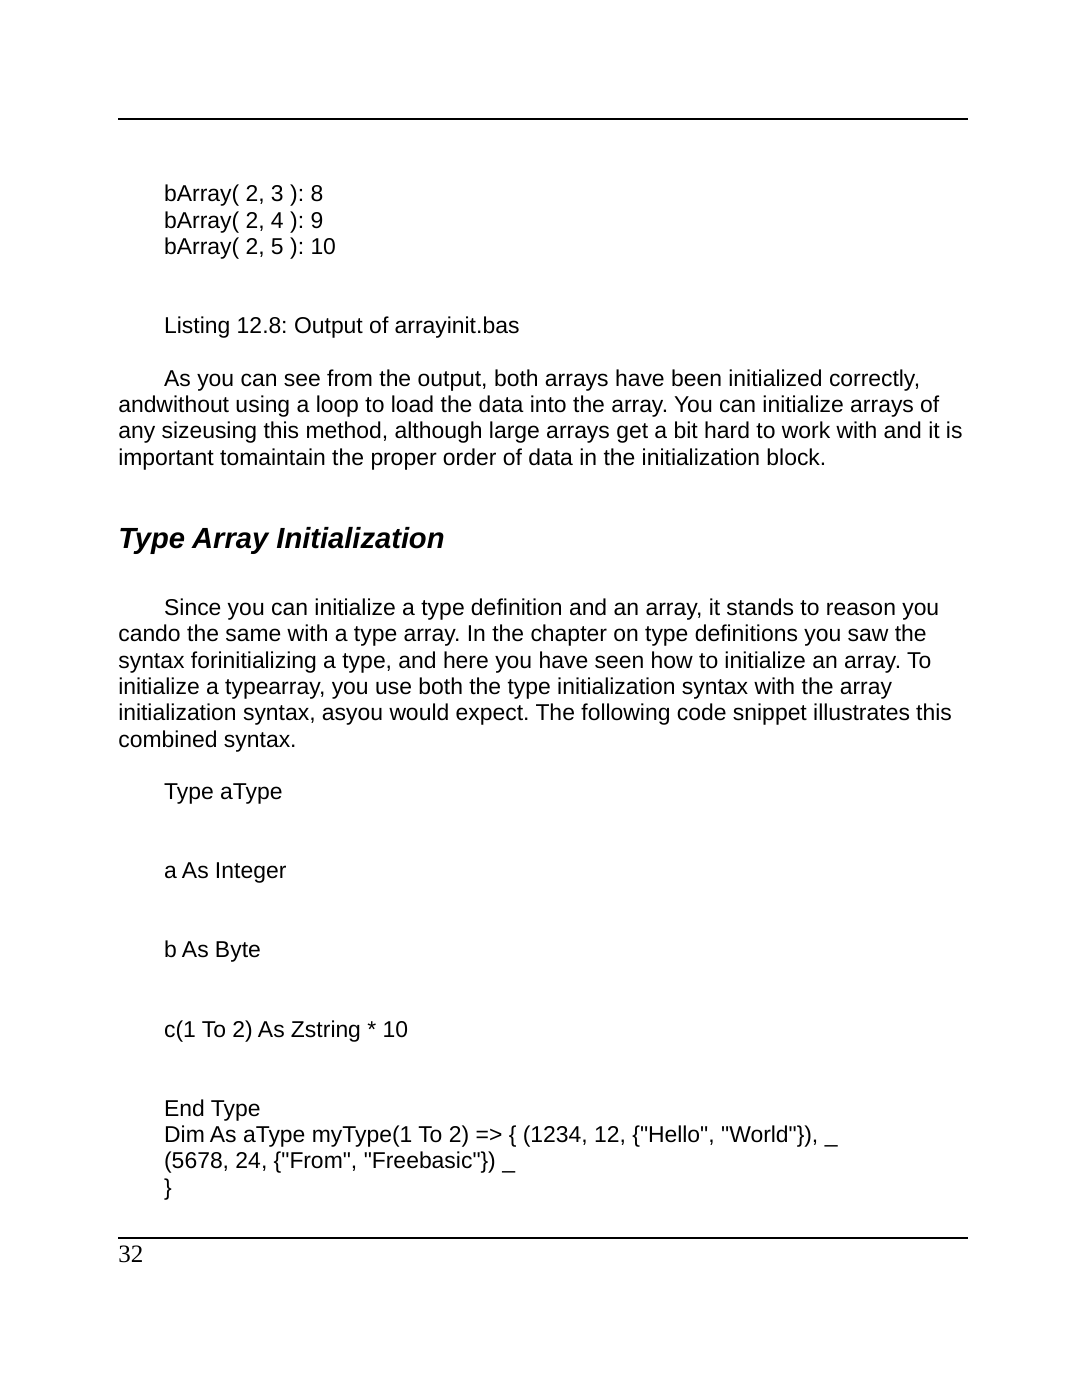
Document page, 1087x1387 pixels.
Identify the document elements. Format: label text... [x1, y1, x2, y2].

text End Type [118, 1094, 968, 1121]
text b As Byte [118, 936, 968, 963]
text Type aType [118, 778, 968, 805]
text Dim As aType myType(1 To 2) => { (1234, 12, {"Hello", "World"}), _ [118, 1121, 968, 1147]
subtitle Type Array Initialization [118, 521, 968, 555]
text a As Integer [118, 857, 968, 884]
text bArray( 2, 3 ): 8 [118, 180, 968, 207]
text Since you can initialize a type definition and an array, it stands to reason you cando the same with a type array. In the chapter on type definitions you saw the syntax forinitializing a type, and here you have seen how to initialize an array. To initialize a typearray, you use both the type initialization syntax with the array initialization syntax, asyou would expect. The following code snippet illustrates this combined syntax. [118, 594, 968, 752]
text (5678, 24, {"From", "Freebasic"}) _ [118, 1147, 968, 1174]
text c(1 To 2) As Zstring * 10 [118, 1016, 968, 1042]
text Listing 12.8: Output of arrayinit.bas [118, 312, 968, 338]
text bArray( 2, 5 ): 10 [118, 233, 968, 259]
text As you can see from the output, both arrays have been initialized correctly, andwithout using a loop to load the data into the array. You can initialize arrays of any sizeusing this method, although large arrays get a bit hard to work with and it is important tomaintain the proper order of data in the initialization block. [118, 365, 968, 470]
text bArray( 2, 4 ): 9 [118, 207, 968, 233]
text } [118, 1174, 968, 1200]
